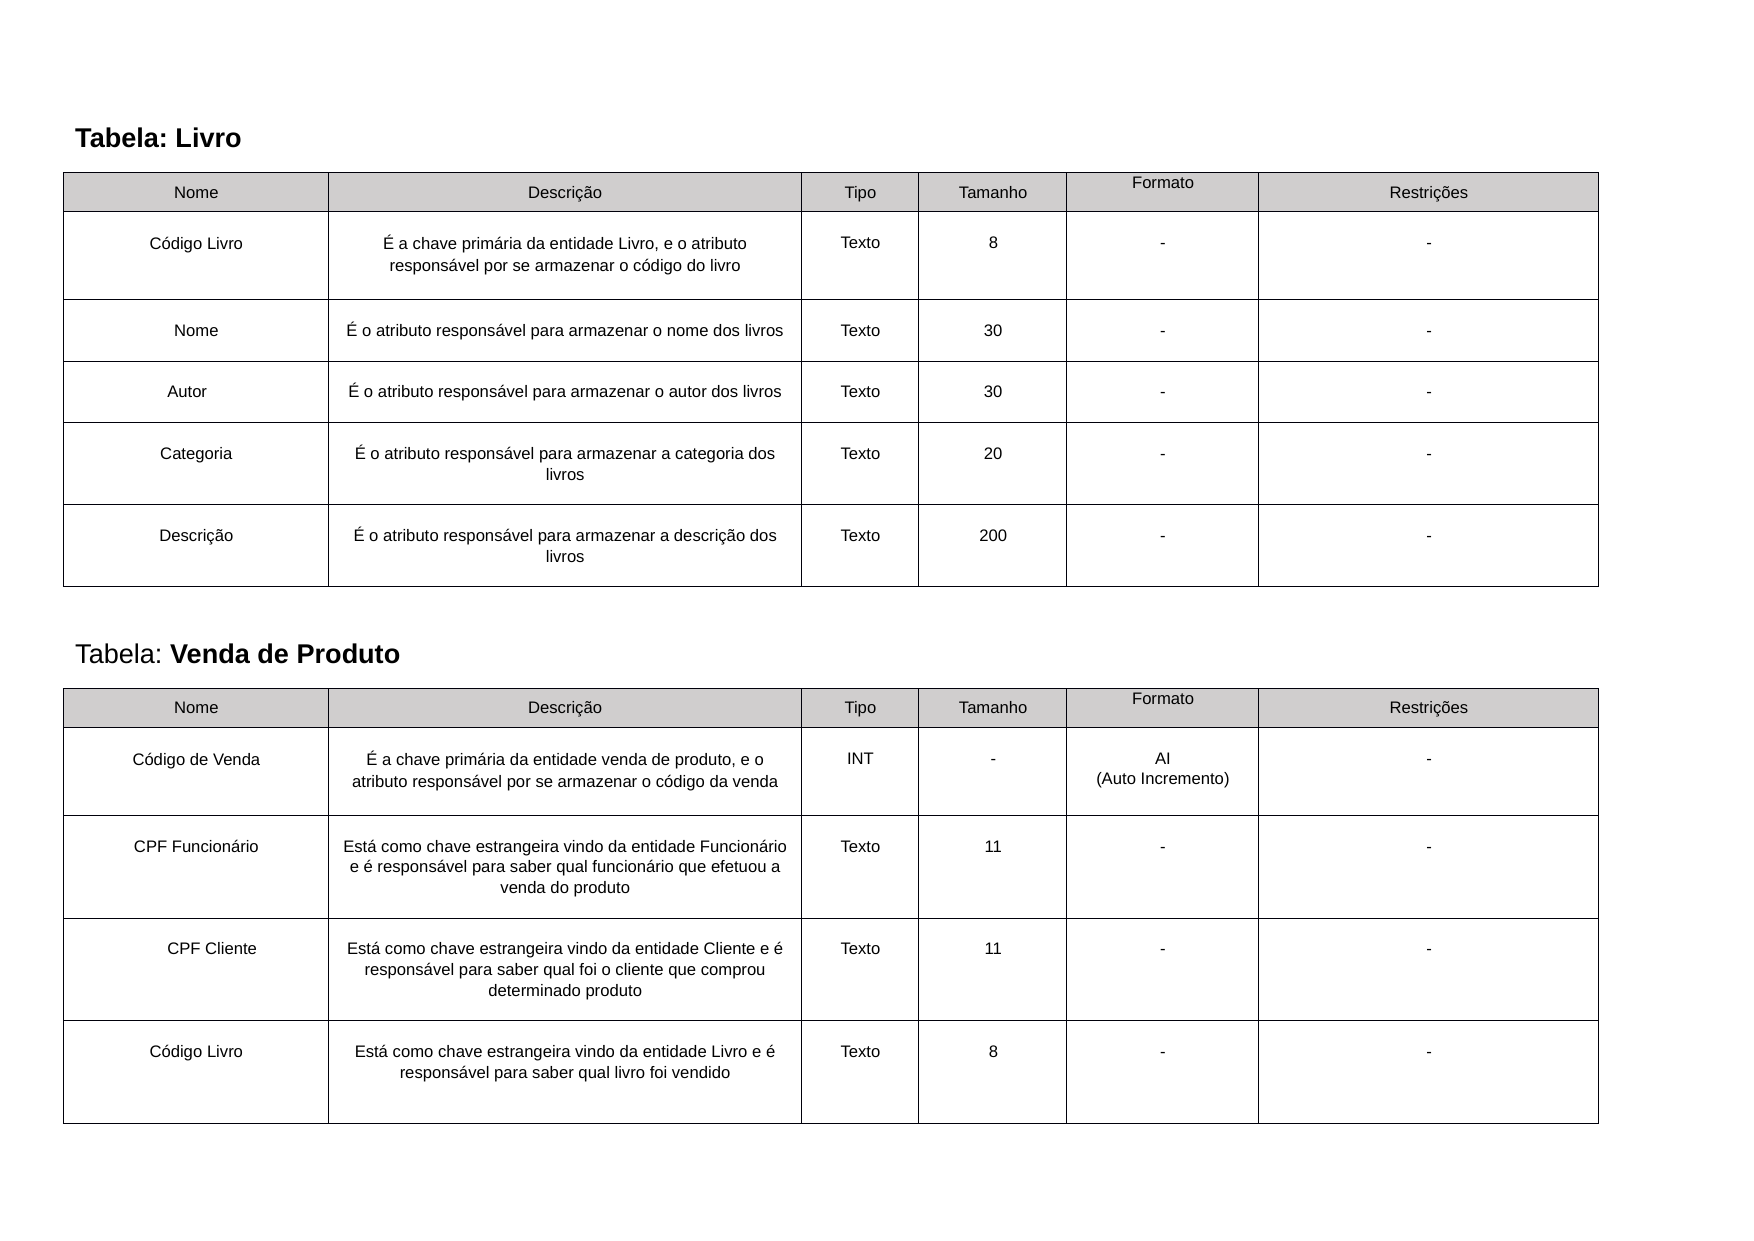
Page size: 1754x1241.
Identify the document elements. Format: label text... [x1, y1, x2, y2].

table_cell - [919, 728, 1066, 815]
table_cell - [1259, 423, 1598, 504]
table_cell 20 [919, 423, 1066, 504]
table_cell Está como chave estrangeira vindo da entidade Livro e é responsável para saber qual livro foi vendido [329, 1021, 801, 1123]
table_cell - [1259, 362, 1598, 422]
table_cell É o atributo responsável para armazenar a categoria dos livros [329, 423, 801, 504]
table_cell - [1067, 212, 1258, 299]
table_cell - [1067, 300, 1258, 361]
table_cell Descrição [64, 505, 328, 586]
table_cell Está como chave estrangeira vindo da entidade Cliente e é responsável para saber qual foi o cliente que comprou determinado produto [329, 919, 801, 1020]
table_header Restrições [1259, 173, 1598, 211]
table_cell 30 [919, 362, 1066, 422]
table_cell Texto [802, 423, 918, 504]
table_cell Está como chave estrangeira vindo da entidade Funcionário e é responsável para saber qual funcionário que efetuou a venda do produto [329, 816, 801, 917]
table_cell 8 [919, 212, 1066, 299]
text Tabela: Venda de Produto [75, 638, 1679, 669]
table_cell - [1067, 816, 1258, 917]
table_cell É o atributo responsável para armazenar o autor dos livros [329, 362, 801, 422]
table_cell Código de Venda [64, 728, 328, 815]
table_header Tamanho [919, 173, 1066, 211]
table_cell - [1259, 1021, 1598, 1123]
table_header Restrições [1259, 689, 1598, 727]
text Tabela: Livro [75, 122, 1679, 153]
table_cell Texto [802, 816, 918, 917]
table_header Descrição [329, 689, 801, 727]
table_cell - [1259, 816, 1598, 917]
table_cell AI (Auto Incremento) [1067, 728, 1258, 815]
table_cell Nome [64, 300, 328, 361]
table_cell 200 [919, 505, 1066, 586]
table_cell 11 [919, 816, 1066, 917]
table_cell Texto [802, 362, 918, 422]
table_cell 30 [919, 300, 1066, 361]
table_cell É a chave primária da entidade venda de produto, e o atributo responsável por se armazenar o código da venda [329, 728, 801, 815]
table_header Formato [1067, 689, 1258, 727]
table_cell - [1067, 362, 1258, 422]
table_cell - [1259, 300, 1598, 361]
table_cell - [1259, 505, 1598, 586]
table_cell É o atributo responsável para armazenar a descrição dos livros [329, 505, 801, 586]
table_header Tipo [802, 173, 918, 211]
table_cell Texto [802, 300, 918, 361]
table_cell Categoria [64, 423, 328, 504]
table_cell - [1067, 505, 1258, 586]
table_cell Texto [802, 1021, 918, 1123]
table_cell Texto [802, 505, 918, 586]
table_cell É o atributo responsável para armazenar o nome dos livros [329, 300, 801, 361]
table_cell - [1067, 1021, 1258, 1123]
table_cell INT [802, 728, 918, 815]
table_cell Texto [802, 212, 918, 299]
table_cell - [1067, 423, 1258, 504]
table_cell 11 [919, 919, 1066, 1020]
table_cell É a chave primária da entidade Livro, e o atributo responsável por se armazenar o código do livro [329, 212, 801, 299]
table_header Tipo [802, 689, 918, 727]
table_cell Autor [64, 362, 328, 422]
table_cell - [1259, 728, 1598, 815]
table_header Nome [64, 173, 328, 211]
table_cell CPF Funcionário [64, 816, 328, 917]
table_cell Texto [802, 919, 918, 1020]
table_header Descrição [329, 173, 801, 211]
table_cell 8 [919, 1021, 1066, 1123]
table_header Nome [64, 689, 328, 727]
table_header Tamanho [919, 689, 1066, 727]
table_cell CPF Cliente [64, 919, 328, 1020]
table_cell Código Livro [64, 212, 328, 299]
table_header Formato [1067, 173, 1258, 211]
table_cell - [1067, 919, 1258, 1020]
table_cell Código Livro [64, 1021, 328, 1123]
table_cell - [1259, 212, 1598, 299]
table_cell - [1259, 919, 1598, 1020]
